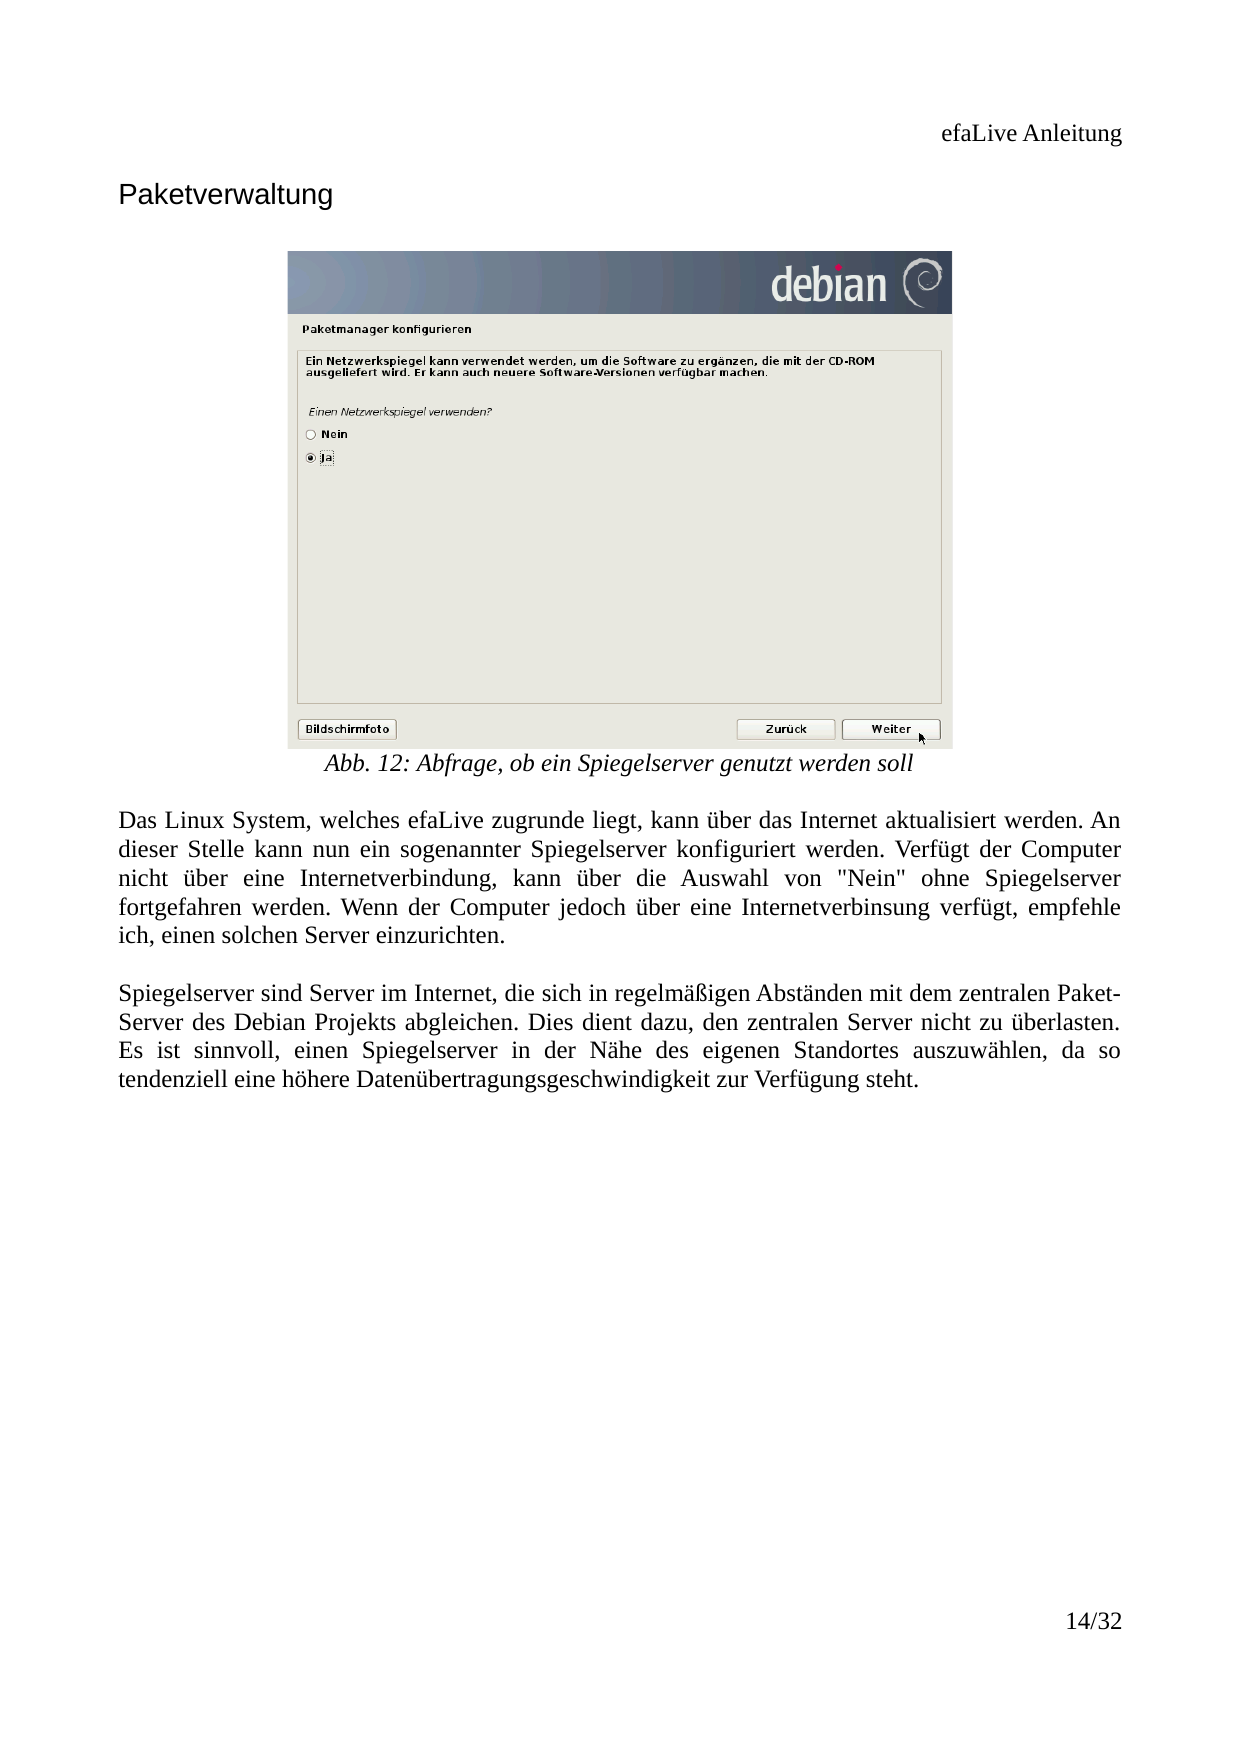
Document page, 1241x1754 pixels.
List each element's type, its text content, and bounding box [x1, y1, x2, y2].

subtitle Paketverwaltung [118, 177, 1122, 211]
text Spiegelserver sind Server im Internet, die sich in regelmäßigen Abständen mit dem zentralen Paket-Server des Debian Projekts abgleichen. Dies dient dazu, den zentralen Server nicht zu überlasten. Es ist sinnvoll, einen Spiegelserver in der Nähe des eigenen Standortes auszuwählen, da so tendenziell eine höhere Datenübertragungsgeschwindigkeit zur Verfügung steht. [118, 978, 1122, 1093]
text Abb. 12: Abfrage, ob ein Spiegelserver genutzt werden soll [287, 749, 953, 777]
picture [287, 251, 953, 749]
text Das Linux System, welches efaLive zugrunde liegt, kann über das Internet aktualisiert werden. An dieser Stelle kann nun ein sogenannter Spiegelserver konfiguriert werden. Verfügt der Computer nicht über eine Internetverbindung, kann über die Auswahl von "Nein" ohne Spiegelserver fortgefahren werden. Wenn der Computer jedoch über eine Internetverbinsung verfügt, empfehle ich, einen solchen Server einzurichten. [118, 806, 1122, 949]
